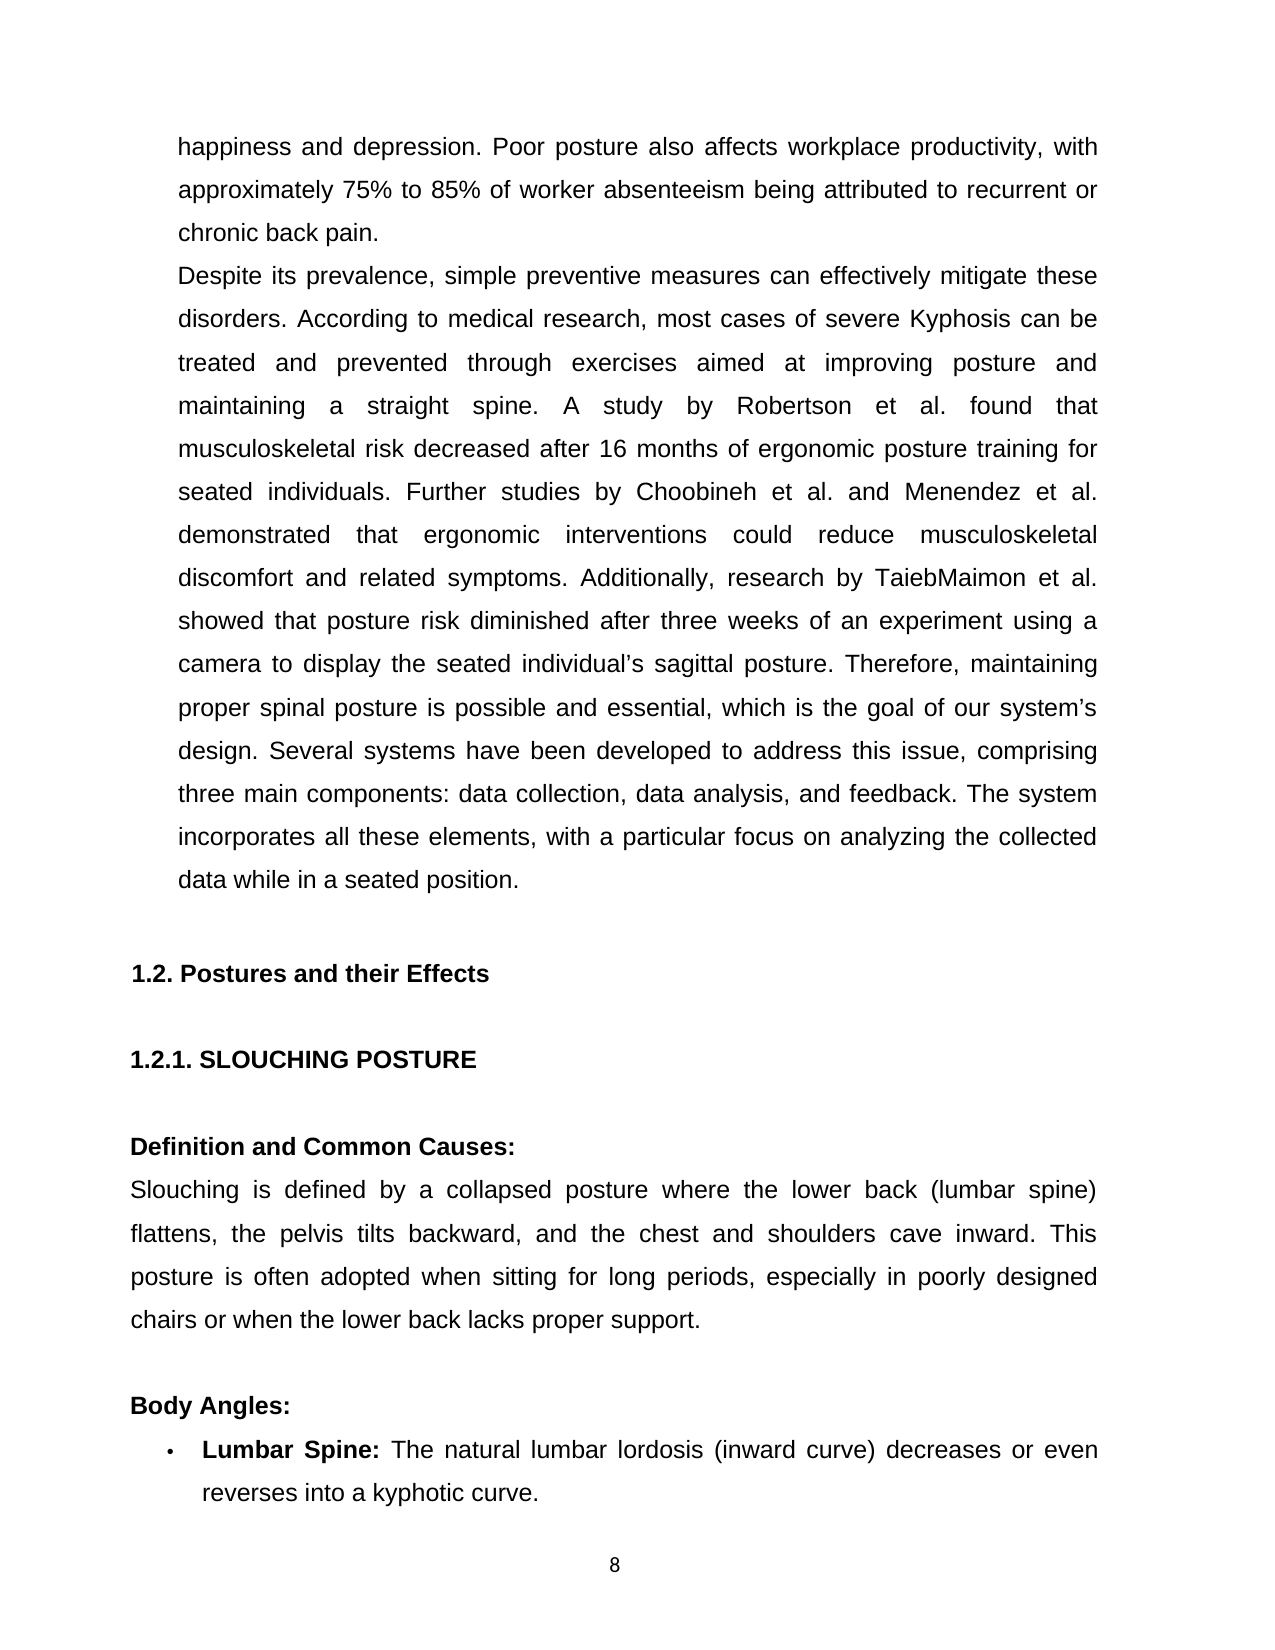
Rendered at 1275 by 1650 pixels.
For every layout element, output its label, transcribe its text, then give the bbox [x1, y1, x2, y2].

text happiness and depression. Poor posture also affects workplace productivity, with approximately 75% to 85% of worker absenteeism being attributed to recurrent or chronic back pain. [177, 132, 1099, 247]
text Slouching is defined by a collapsed posture where the lower back (lumbar spine) flattens, the pelvis tilts backward, and the chest and shoulders cave inward. This posture is often adopted when sitting for long periods, especially in poorly designed chairs or when the lower back lacks proper support. [130, 1175, 1099, 1333]
list Lumbar Spine: The natural lumbar lordosis (inward curve) decreases or even reverses into a kyphotic curve. [167, 1435, 1099, 1507]
text Despite its prevalence, simple preventive measures can effectively mitigate these disorders. According to medical research, most cases of severe Kyphosis can be treated and prevented through exercises aimed at improving posture and maintaining a straight spine. A study by Robertson et al. found that musculoskeletal risk decreased after 16 months of ergonomic posture training for seated individuals. Further studies by Choobineh et al. and Menendez et al. demonstrated that ergonomic interventions could reduce musculoskeletal discomfort and related symptoms. Additionally, research by TaiebMaimon et al. showed that posture risk diminished after three weeks of an experiment using a camera to display the seated individual’s sagittal posture. Therefore, maintaining proper spinal posture is possible and essential, which is the goal of our system’s design. Several systems have been developed to address this issue, comprising three main components: data collection, data analysis, and feedback. The system incorporates all these elements, with a particular focus on analyzing the collected data while in a seated position. [177, 261, 1099, 894]
text Definition and Common Causes: [130, 1132, 1105, 1161]
text 1.2.1. SLOUCHING POSTURE [130, 1045, 1105, 1074]
subtitle 1.2. Postures and their Effects [131, 959, 1105, 988]
text Body Angles: [130, 1391, 1105, 1420]
